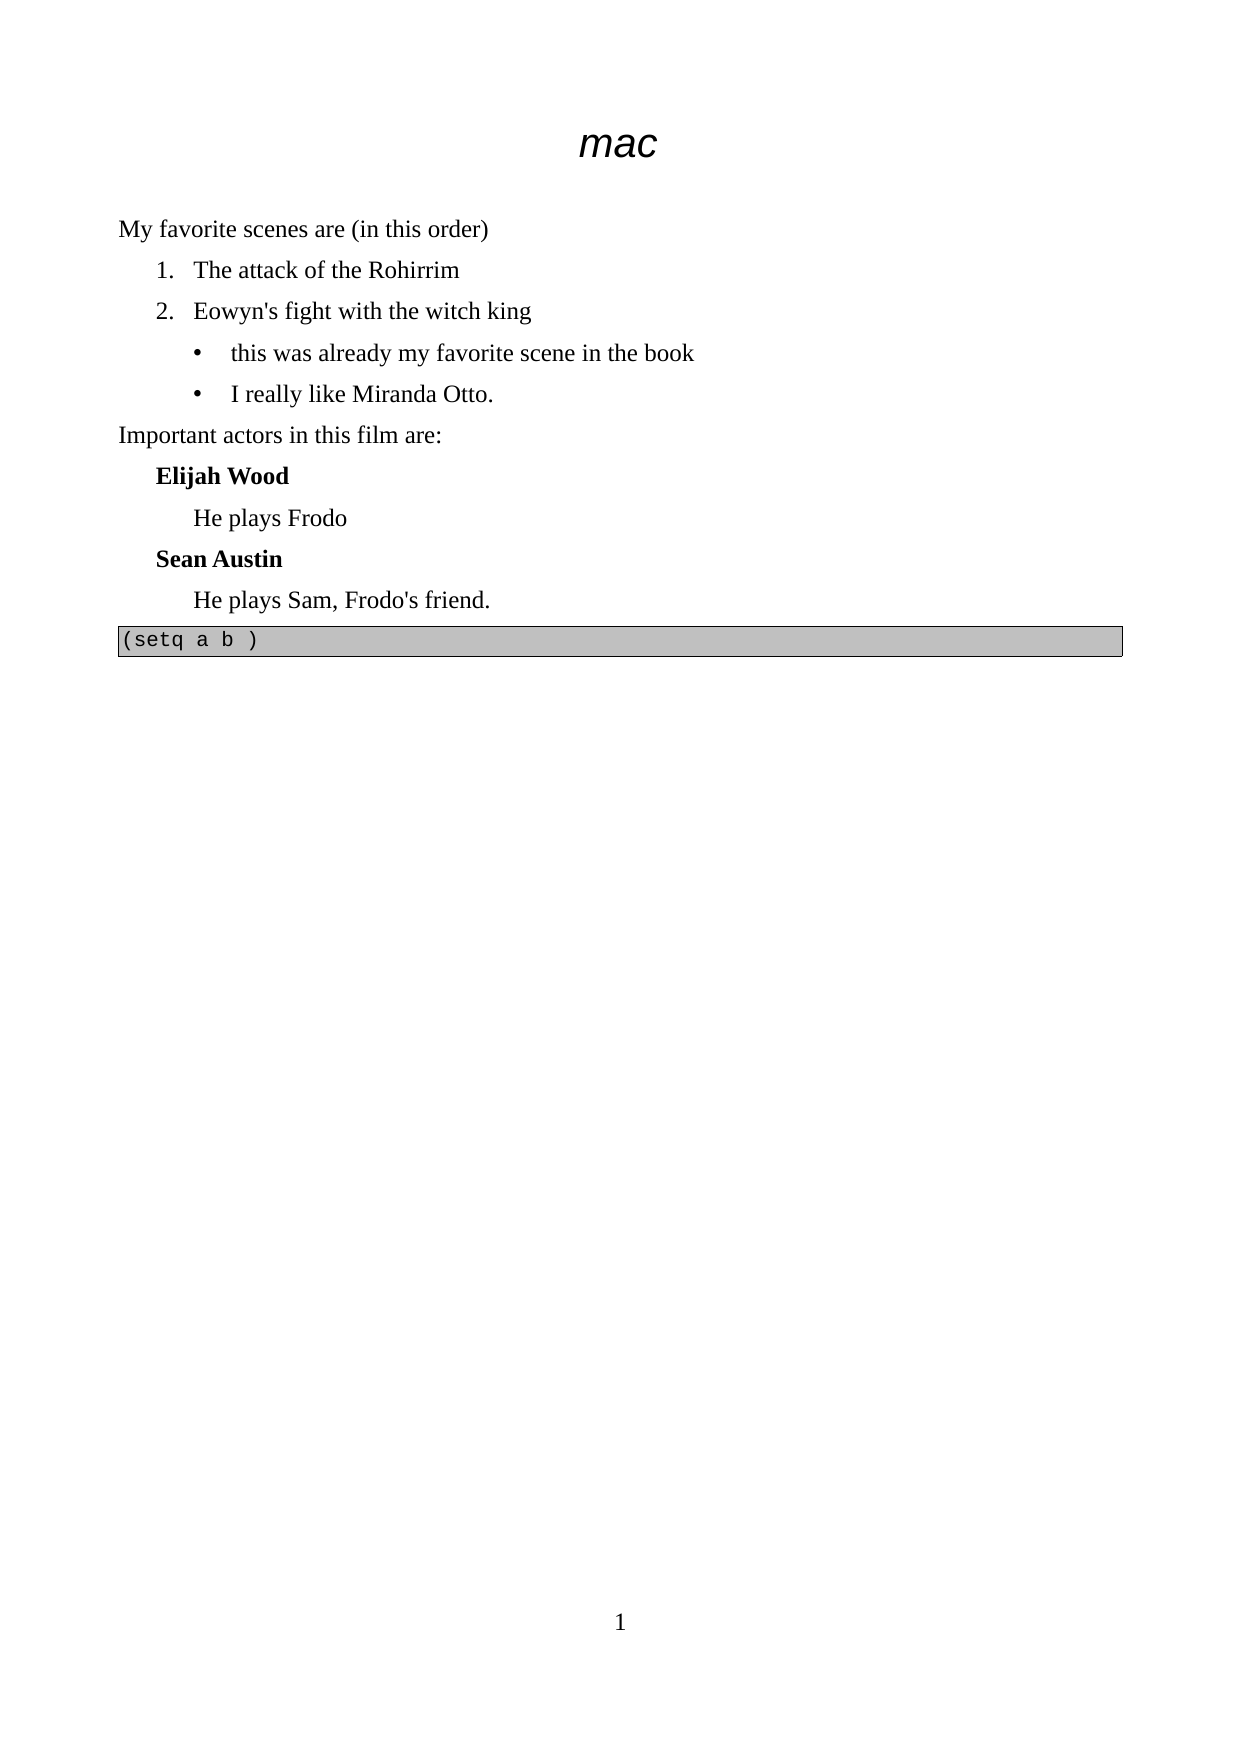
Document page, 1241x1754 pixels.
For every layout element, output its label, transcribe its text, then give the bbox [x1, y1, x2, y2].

list I really like Miranda Otto. [193, 379, 1122, 408]
list Sean Austin [118, 544, 1122, 573]
list He plays Sam, Frodo's friend. [118, 585, 1122, 614]
subtitle mac [118, 118, 1122, 166]
list Eowyn's fight with the witch king [156, 296, 1122, 325]
text My favorite scenes are (in this order) [118, 214, 1122, 243]
list Elijah Wood [118, 461, 1122, 490]
text Important actors in this film are: [118, 420, 1122, 449]
list He plays Frodo [118, 503, 1122, 531]
list this was already my favorite scene in the book [193, 338, 1122, 366]
list The attack of the Rohirrim [156, 255, 1122, 284]
text (setq a b ) [119, 627, 1122, 656]
